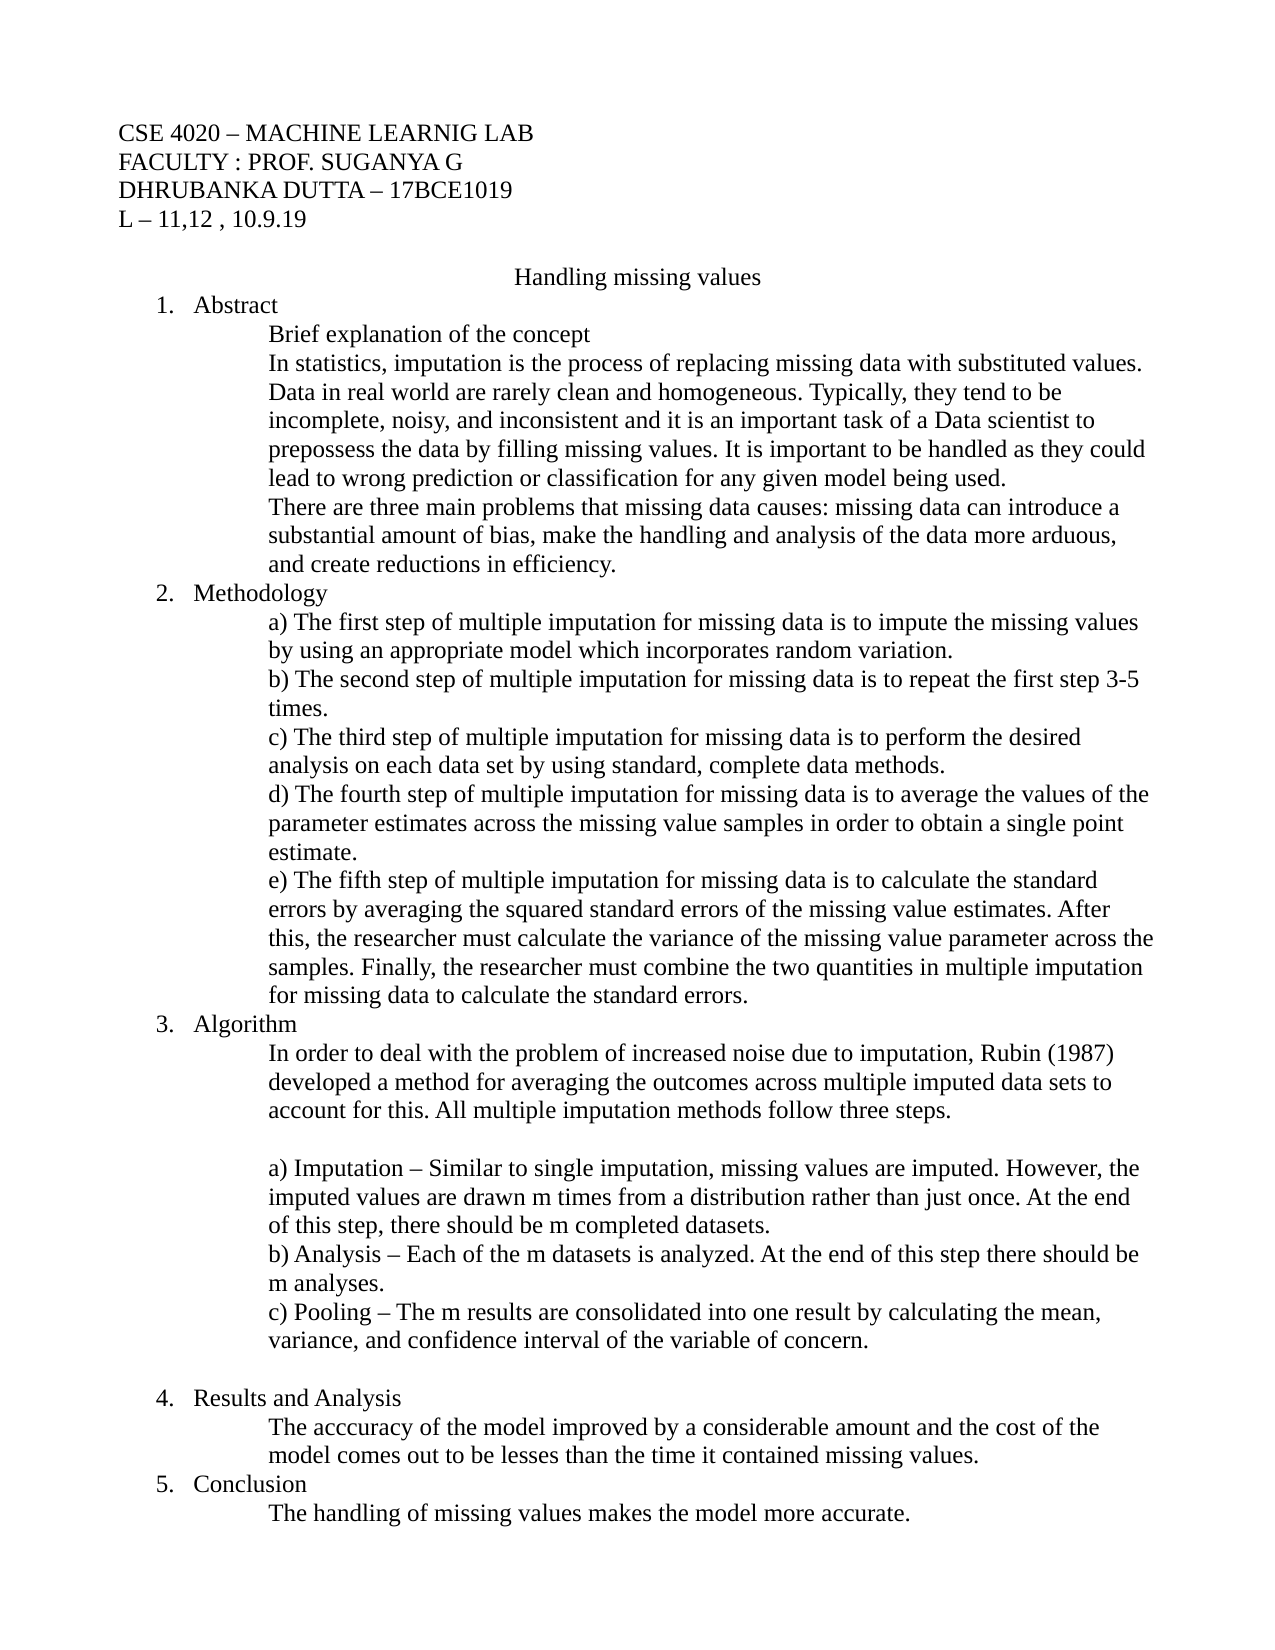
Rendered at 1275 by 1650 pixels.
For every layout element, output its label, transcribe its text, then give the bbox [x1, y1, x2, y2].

text Handling missing values [118, 262, 1157, 291]
text CSE 4020 – MACHINE LEARNIG LAB [118, 118, 1157, 147]
list c) The third step of multiple imputation for missing data is to perform the desired analysis on each data set by using standard, complete data methods. [268, 722, 1157, 779]
list In statistics, imputation is the process of replacing missing data with substituted values. [268, 348, 1157, 377]
list b) Analysis – Each of the m datasets is analyzed. At the end of this step there should be m analyses. [268, 1239, 1157, 1297]
list There are three main problems that missing data causes: missing data can introduce a substantial amount of bias, make the handling and analysis of the data more arduous, and create reductions in efficiency. [268, 492, 1157, 578]
text DHRUBANKA DUTTA – 17BCE1019 [118, 176, 1157, 204]
list Methodology [156, 578, 1157, 607]
list d) The fourth step of multiple imputation for missing data is to average the values of the parameter estimates across the missing value samples in order to obtain a single point estimate. [268, 779, 1157, 866]
list Results and Analysis [156, 1383, 1157, 1412]
list The handling of missing values makes the model more accurate. [231, 1498, 1157, 1527]
list c) Pooling – The m results are consolidated into one result by calculating the mean, variance, and confidence interval of the variable of concern. [268, 1297, 1157, 1354]
list e) The fifth step of multiple imputation for missing data is to calculate the standard errors by averaging the squared standard errors of the missing value estimates. After this, the researcher must calculate the variance of the missing value parameter across the samples. Finally, the researcher must combine the two quantities in multiple imputation for missing data to calculate the standard errors. [268, 866, 1157, 1009]
text L – 11,12 , 10.9.19 [118, 204, 1157, 233]
list Algorithm [156, 1009, 1157, 1038]
list Abstract [156, 291, 1157, 319]
list In order to deal with the problem of increased noise due to imputation, Rubin (1987) developed a method for averaging the outcomes across multiple imputed data sets to account for this. All multiple imputation methods follow three steps. [268, 1038, 1157, 1124]
list Data in real world are rarely clean and homogeneous. Typically, they tend to be incomplete, noisy, and inconsistent and it is an important task of a Data scientist to prepossess the data by filling missing values. It is important to be handled as they could lead to wrong prediction or classification for any given model being used. [268, 377, 1157, 492]
list a) The first step of multiple imputation for missing data is to impute the missing values by using an appropriate model which incorporates random variation. [268, 607, 1157, 664]
list b) The second step of multiple imputation for missing data is to repeat the first step 3-5 times. [268, 664, 1157, 722]
text FACULTY : PROF. SUGANYA G [118, 147, 1157, 176]
list Conclusion [156, 1469, 1157, 1498]
list Brief explanation of the concept [268, 319, 1157, 348]
list a) Imputation – Similar to single imputation, missing values are imputed. However, the imputed values are drawn m times from a distribution rather than just once. At the end of this step, there should be m completed datasets. [268, 1153, 1157, 1239]
list The acccuracy of the model improved by a considerable amount and the cost of the model comes out to be lesses than the time it contained missing values. [268, 1412, 1157, 1469]
